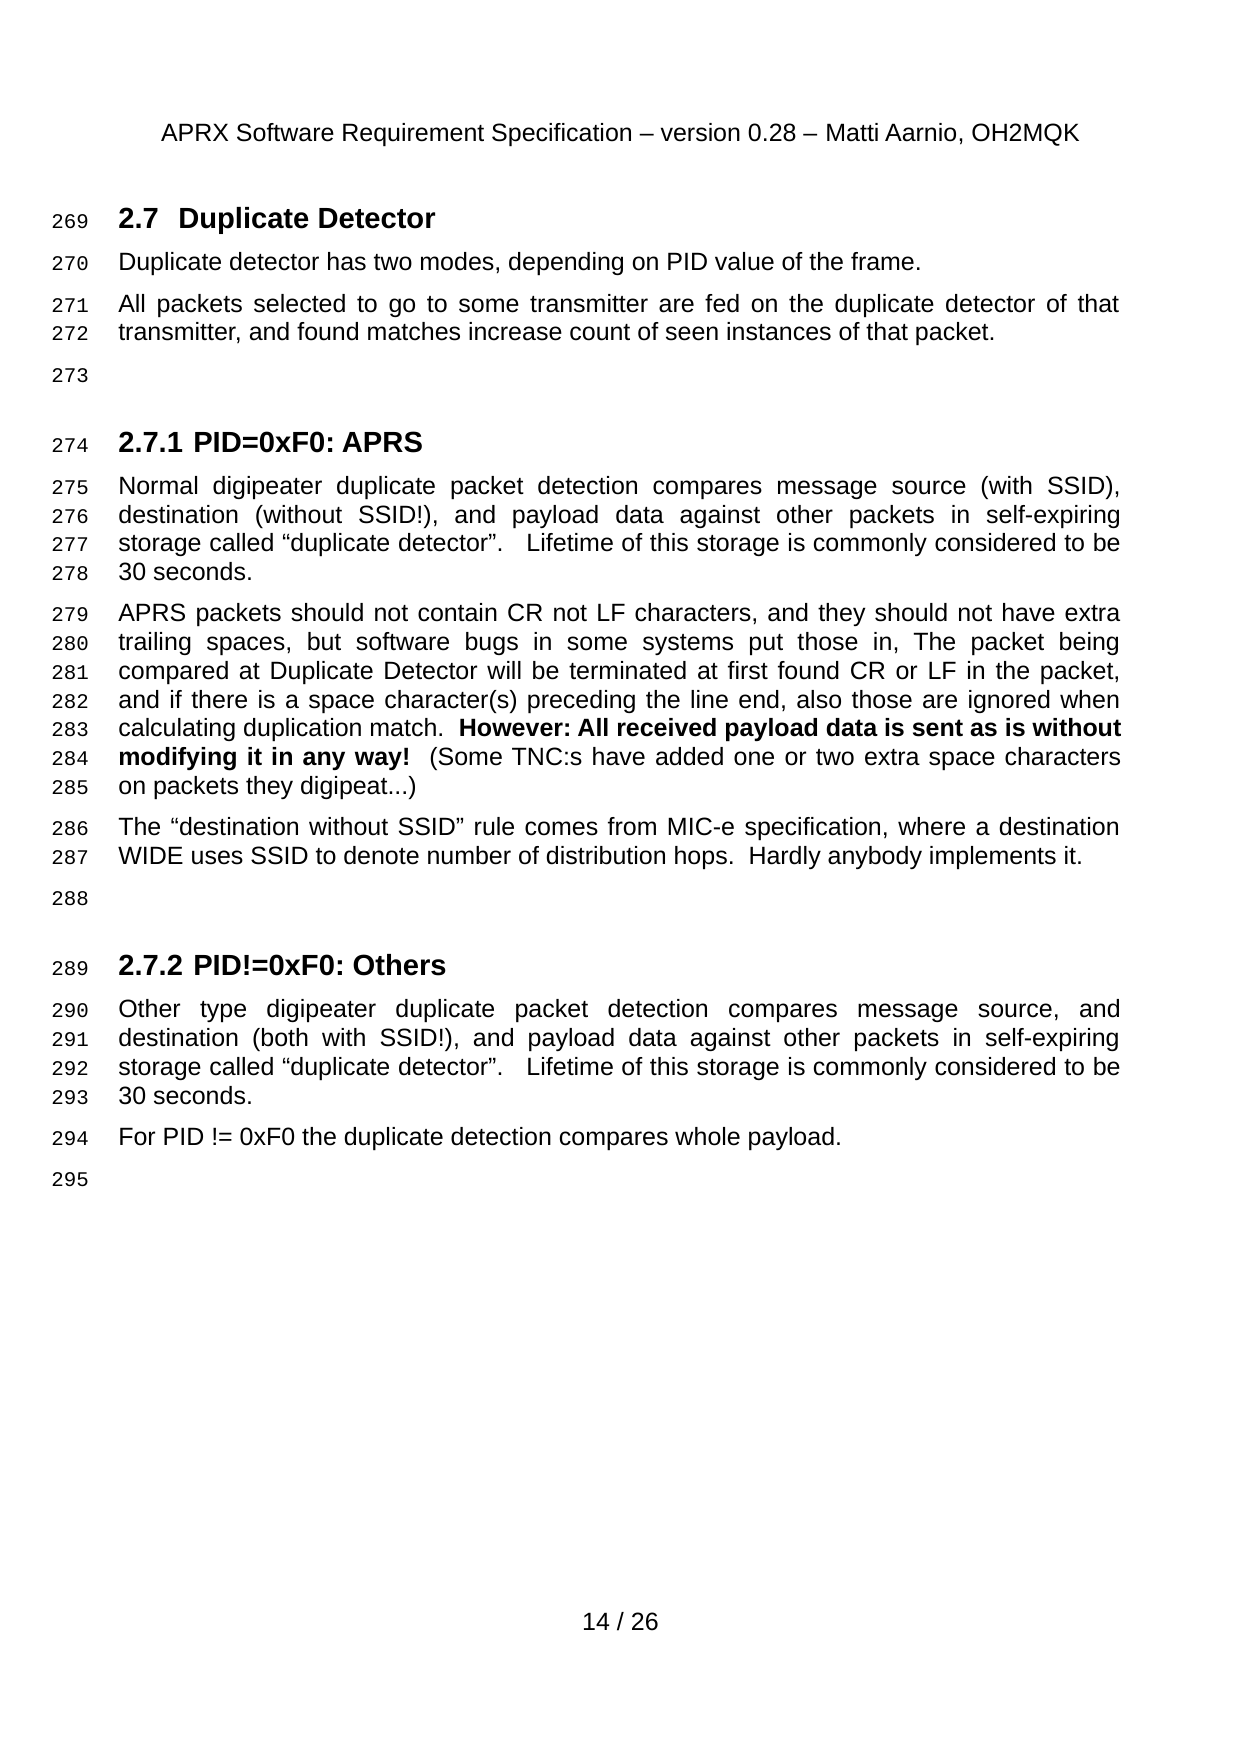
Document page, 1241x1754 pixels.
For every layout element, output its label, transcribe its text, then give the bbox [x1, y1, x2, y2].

subtitle Duplicate Detector [118, 201, 1122, 235]
text Duplicate detector has two modes, depending on PID value of the frame. [118, 247, 1122, 276]
text The “destination without SSID” rule comes from MIC-e specification, where a destination WIDE uses SSID to denote number of distribution hops. Hardly anybody implements it. [118, 812, 1122, 870]
text For PID != 0xF0 the duplicate detection compares whole payload. [118, 1122, 1122, 1151]
text All packets selected to go to some transmitter are fed on the duplicate detector of that transmitter, and found matches increase count of seen instances of that packet. [118, 289, 1122, 346]
subtitle PID=0xF0: APRS [118, 425, 1122, 458]
text Other type digipeater duplicate packet detection compares message source, and destination (both with SSID!), and payload data against other packets in self-expiring storage called “duplicate detector”. Lifetime of this storage is commonly considered to be 30 seconds. [118, 994, 1122, 1109]
text APRS packets should not contain CR not LF characters, and they should not have extra trailing spaces, but software bugs in some systems put those in, The packet being compared at Duplicate Detector will be terminated at first found CR or LF in the packet, and if there is a space character(s) preceding the line end, also those are ignored when calculating duplication match. However: All received payload data is sent as is without modifying it in any way! (Some TNC:s have added one or two extra space characters on packets they digipeat...) [118, 598, 1122, 800]
text Normal digipeater duplicate packet detection compares message source (with SSID), destination (without SSID!), and payload data against other packets in self-expiring storage called “duplicate detector”. Lifetime of this storage is commonly considered to be 30 seconds. [118, 471, 1122, 586]
subtitle PID!=0xF0: Others [118, 948, 1122, 982]
